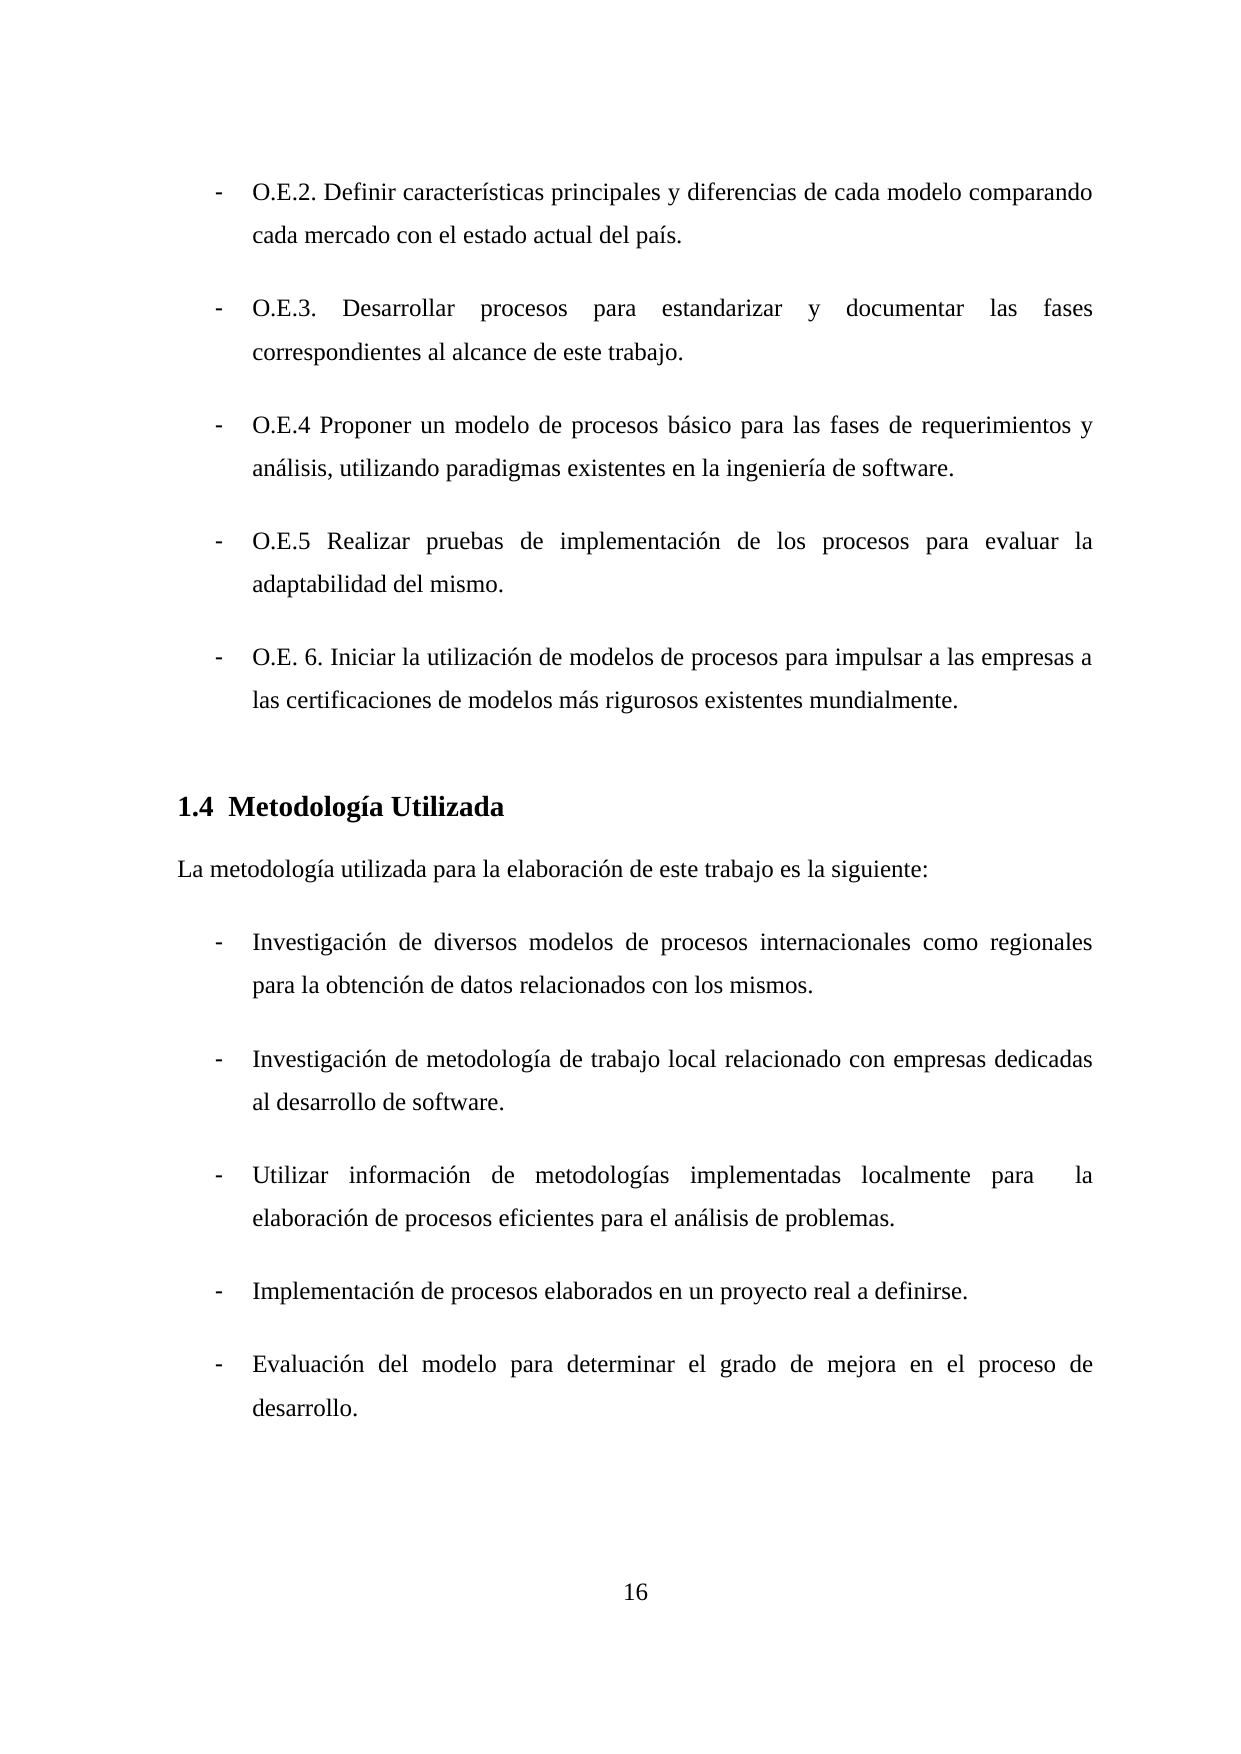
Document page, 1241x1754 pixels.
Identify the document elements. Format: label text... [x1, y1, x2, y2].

list O.E.5 Realizar pruebas de implementación de los procesos para evaluar la adaptabilidad del mismo. [214, 526, 1093, 598]
text La metodología utilizada para la elaboración de este trabajo es la siguiente: [175, 854, 1093, 883]
list Implementación de procesos elaborados en un proyecto real a definirse. [214, 1276, 1093, 1305]
subtitle 1.4 Metodología Utilizada [177, 789, 1093, 822]
list O.E.3. Desarrollar procesos para estandarizar y documentar las fases correspondientes al alcance de este trabajo. [214, 293, 1093, 365]
list Investigación de diversos modelos de procesos internacionales como regionales para la obtención de datos relacionados con los mismos. [214, 927, 1093, 999]
list Investigación de metodología de trabajo local relacionado con empresas dedicadas al desarrollo de software. [214, 1043, 1093, 1116]
list O.E.4 Proponer un modelo de procesos básico para las fases de requerimientos y análisis, utilizando paradigmas existentes en la ingeniería de software. [214, 410, 1093, 482]
list Utilizar información de metodologías implementadas localmente para la elaboración de procesos eficientes para el análisis de problemas. [214, 1160, 1093, 1232]
list O.E.2. Definir características principales y diferencias de cada modelo comparando cada mercado con el estado actual del país. [214, 177, 1093, 249]
list Evaluación del modelo para determinar el grado de mejora en el proceso de desarrollo. [214, 1349, 1093, 1421]
list O.E. 6. Iniciar la utilización de modelos de procesos para impulsar a las empresas a las certificaciones de modelos más rigurosos existentes mundialmente. [214, 642, 1093, 714]
